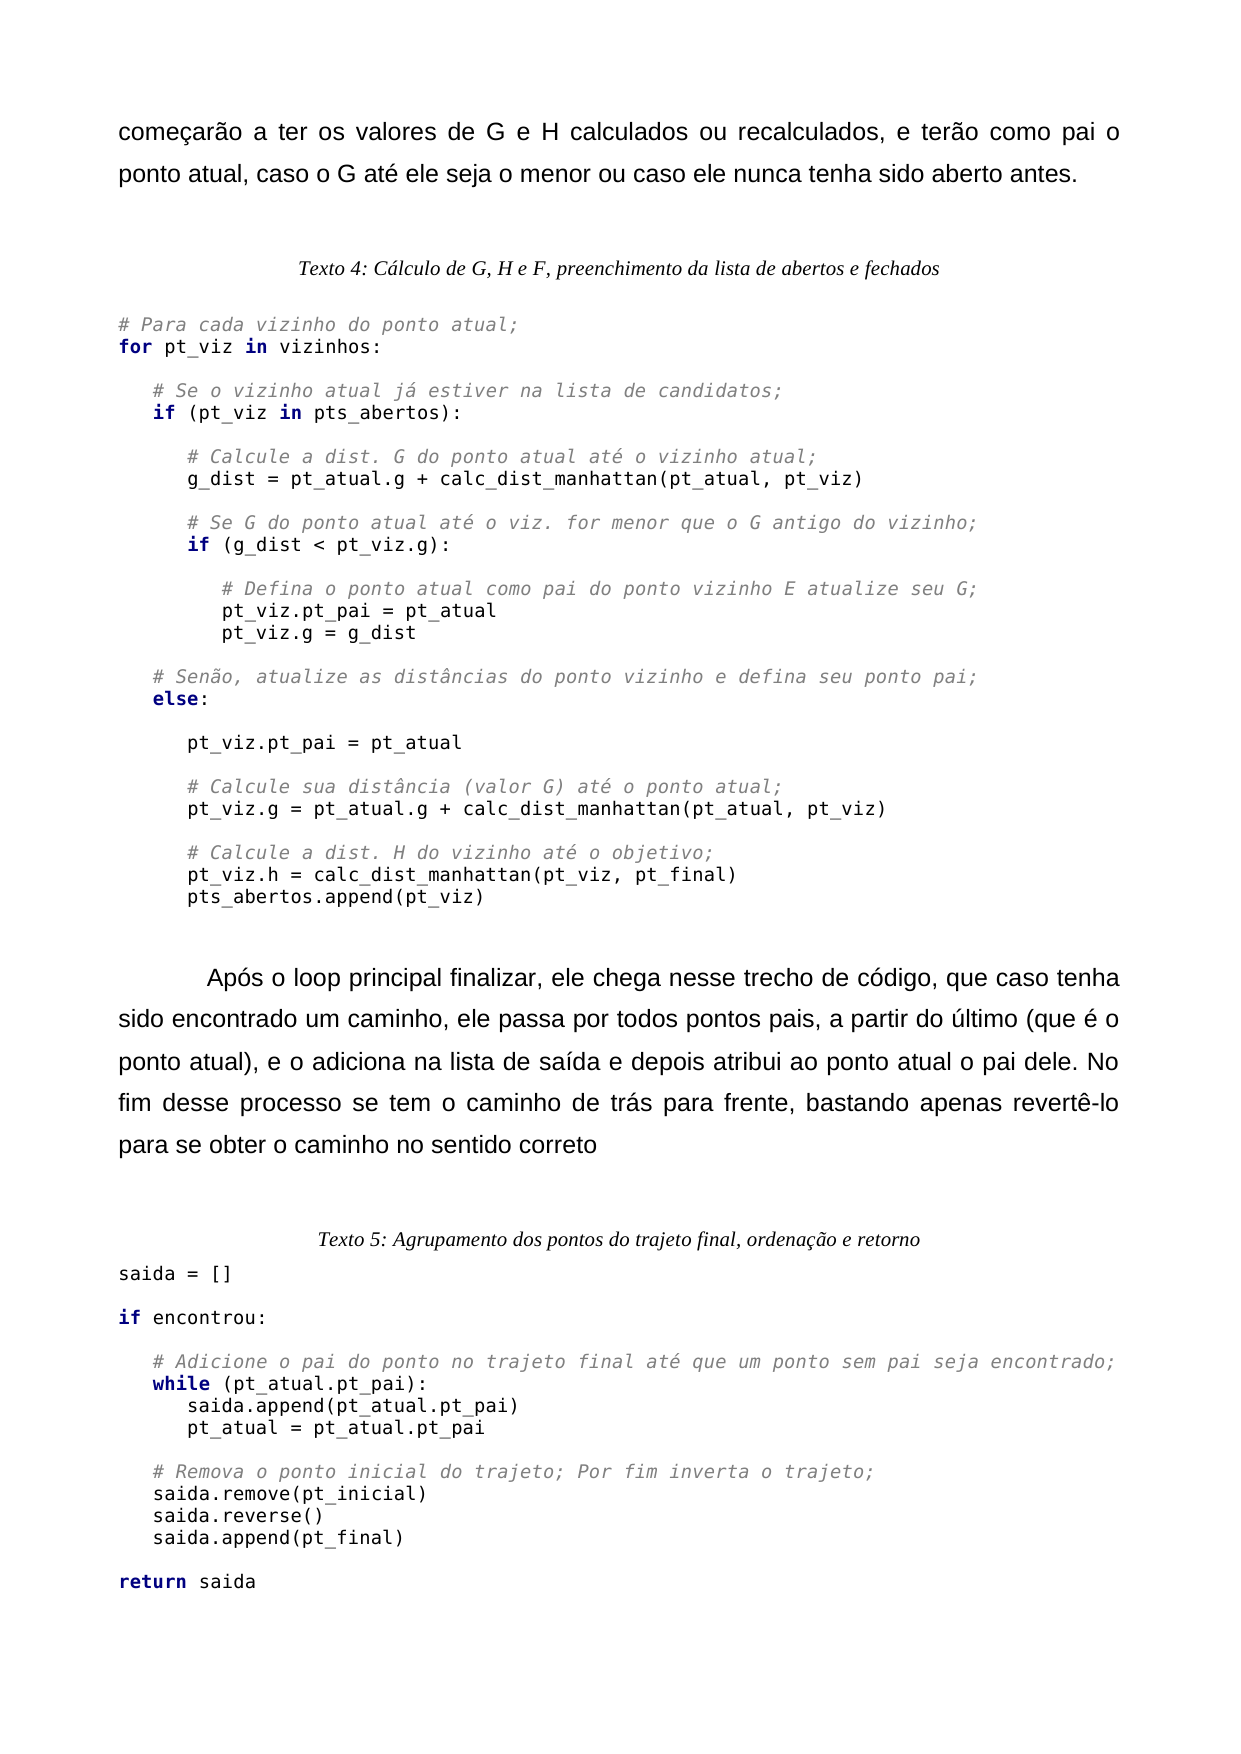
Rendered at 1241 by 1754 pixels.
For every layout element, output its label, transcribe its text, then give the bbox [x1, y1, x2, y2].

text saida.append(pt_atual.pt_pai) [118, 1395, 1122, 1417]
text pt_viz.g = pt_atual.g + calc_dist_manhattan(pt_atual, pt_viz) [118, 798, 1122, 819]
text Texto 5: Agrupamento dos pontos do trajeto final, ordenação e retorno [118, 1228, 1122, 1251]
text if (g_dist < pt_viz.g): [118, 534, 1122, 556]
text começarão a ter os valores de G e H calculados ou recalculados, e terão como pai o ponto atual, caso o G até ele seja o menor ou caso ele nunca tenha sido aberto antes. [118, 118, 1122, 188]
text # Remova o ponto inicial do trajeto; Por fim inverta o trajeto; [118, 1461, 1122, 1483]
text saida = [] [118, 1263, 1122, 1285]
text if encontrou: [118, 1307, 1122, 1329]
text # Adicione o pai do ponto no trajeto final até que um ponto sem pai seja encontrado; [118, 1351, 1122, 1373]
text saida.remove(pt_inicial) [118, 1483, 1122, 1505]
text while (pt_atual.pt_pai): [118, 1373, 1122, 1395]
text # Se o vizinho atual já estiver na lista de candidatos; [118, 380, 1122, 402]
text # Se G do ponto atual até o viz. for menor que o G antigo do vizinho; [118, 512, 1122, 534]
text # Calcule sua distância (valor G) até o ponto atual; [118, 776, 1122, 798]
text # Para cada vizinho do ponto atual; [118, 314, 1122, 336]
text # Defina o ponto atual como pai do ponto vizinho E atualize seu G; [118, 578, 1122, 600]
text pt_viz.h = calc_dist_manhattan(pt_viz, pt_final) [118, 863, 1122, 886]
text Após o loop principal finalizar, ele chega nesse trecho de código, que caso tenha sido encontrado um caminho, ele passa por todos pontos pais, a partir do último (que é o ponto atual), e o adiciona na lista de saída e depois atribui ao ponto atual o pai dele. No fim desse processo se tem o caminho de trás para frente, bastando apenas revertê-lo para se obter o caminho no sentido correto [118, 963, 1122, 1159]
text # Calcule a dist. G do ponto atual até o vizinho atual; [118, 446, 1122, 468]
text # Calcule a dist. H do vizinho até o objetivo; [118, 842, 1122, 863]
text pts_abertos.append(pt_viz) [118, 886, 1122, 907]
text # Senão, atualize as distâncias do ponto vizinho e defina seu ponto pai; [118, 666, 1122, 688]
text g_dist = pt_atual.g + calc_dist_manhattan(pt_atual, pt_viz) [118, 468, 1122, 490]
text saida.reverse() [118, 1505, 1122, 1527]
text Texto 4: Cálculo de G, H e F, preenchimento da lista de abertos e fechados [118, 257, 1122, 279]
text pt_viz.pt_pai = pt_atual [118, 732, 1122, 754]
text return saida [118, 1571, 1122, 1593]
text pt_viz.pt_pai = pt_atual [118, 600, 1122, 622]
text saida.append(pt_final) [118, 1527, 1122, 1549]
text else: [118, 688, 1122, 710]
text if (pt_viz in pts_abertos): [118, 402, 1122, 424]
text pt_viz.g = g_dist [118, 622, 1122, 644]
text for pt_viz in vizinhos: [118, 336, 1122, 358]
text pt_atual = pt_atual.pt_pai [118, 1417, 1122, 1439]
